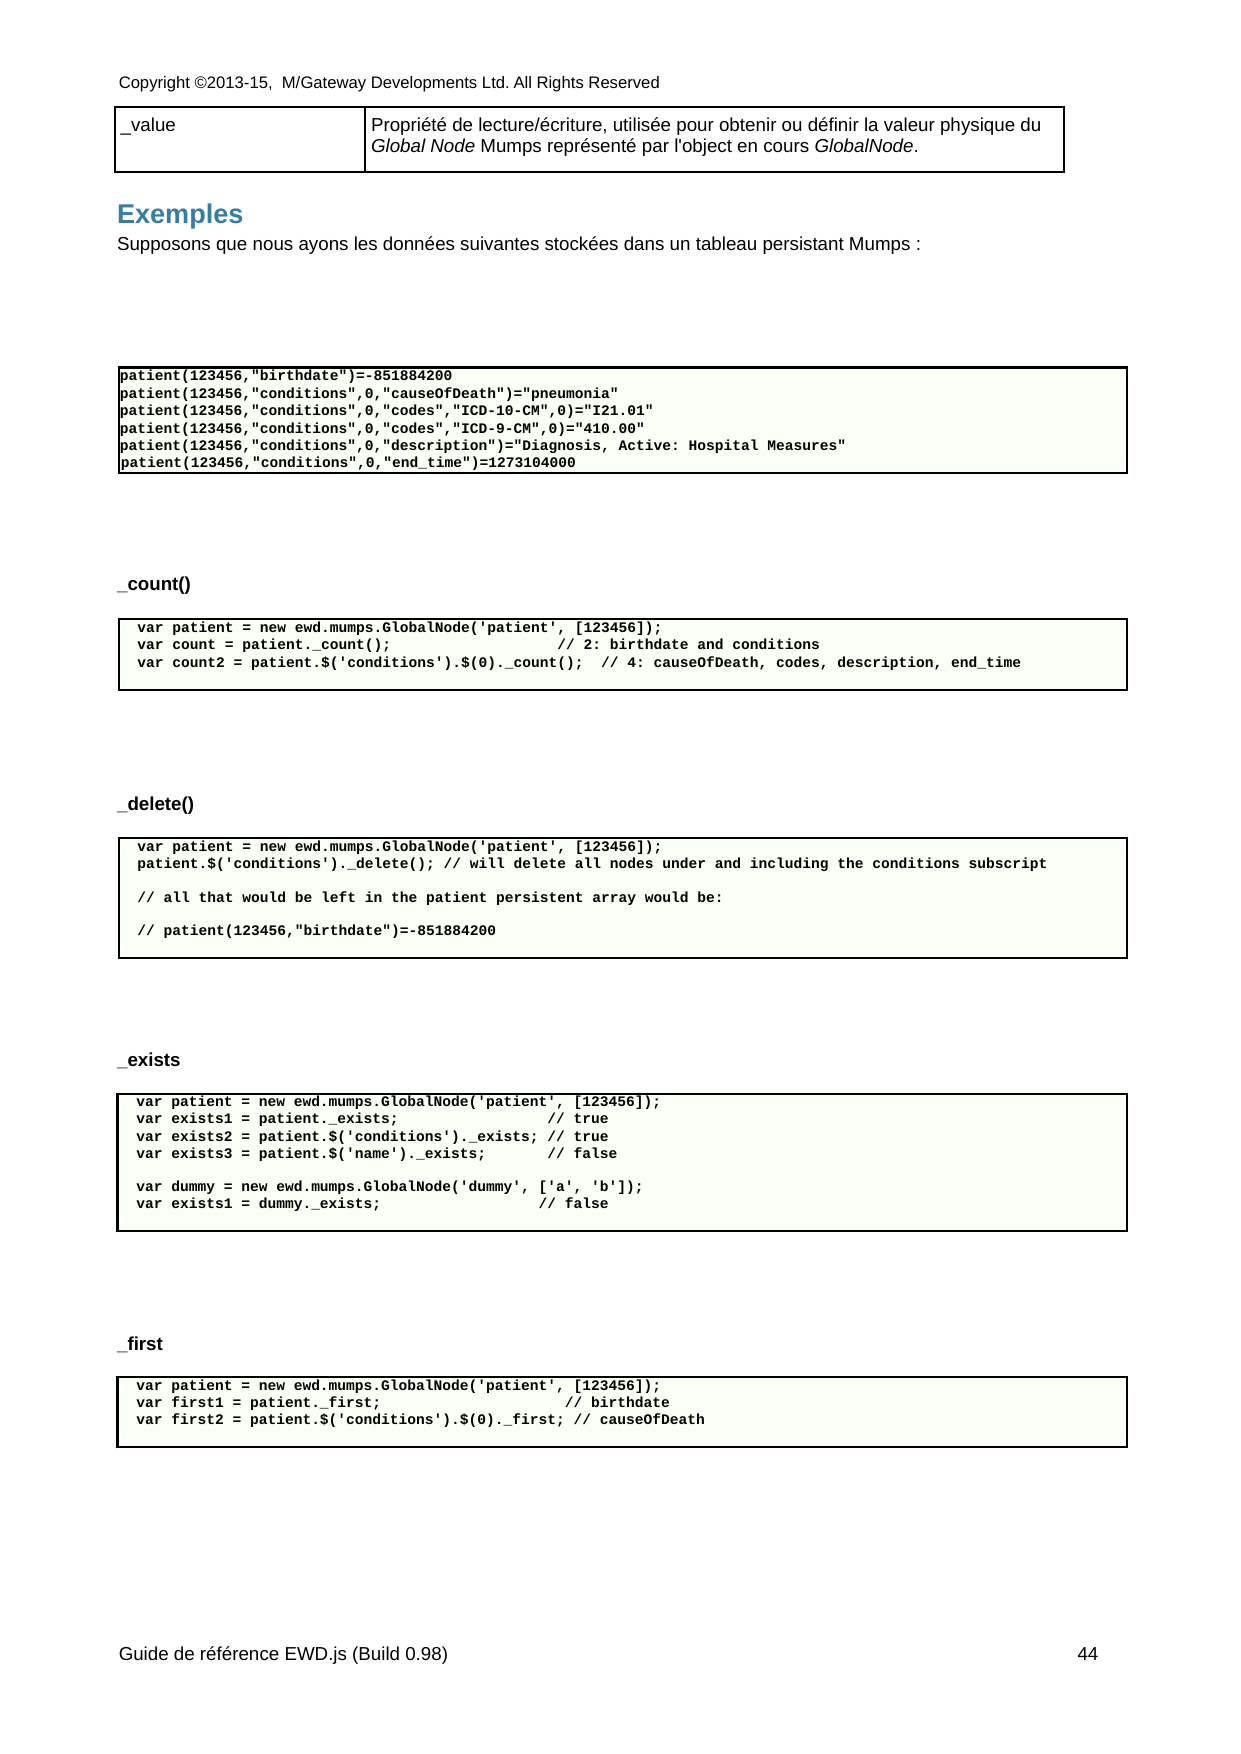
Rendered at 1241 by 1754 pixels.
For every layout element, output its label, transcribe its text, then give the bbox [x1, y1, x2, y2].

text patient(123456,"conditions",0,"codes","ICD-10-CM",0)="I21.01" [120, 401, 1126, 419]
text var patient = new ewd.mumps.GlobalNode('patient', [123456]); [120, 620, 1126, 636]
text patient(123456,"birthdate")=-851884200 [120, 369, 1126, 384]
table_cell Propriété de lecture/écriture, utilisée pour obtenir ou définir la valeur physique du Global Node Mumps représenté par l'object en cours GlobalNode. [366, 108, 1063, 171]
text var patient = new ewd.mumps.GlobalNode('patient', [123456]); [120, 839, 1126, 854]
text var patient = new ewd.mumps.GlobalNode('patient', [123456]); var exists1 = patient._exists; // true var exists2 = patient.$('conditions')._exists; // true var exists3 = patient.$('name')._exists; // false [119, 1095, 1126, 1163]
text Supposons que nous ayons les données suivantes stockées dans un tableau persistant Mumps : [117, 233, 1122, 255]
table_cell _value [116, 108, 364, 171]
text patient(123456,"conditions",0,"causeOfDeath")="pneumonia" [120, 384, 1126, 401]
text patient.$('conditions')._delete(); // will delete all nodes under and including the conditions subscript [120, 854, 1126, 873]
text // patient(123456,"birthdate")=-851884200 [120, 921, 1126, 957]
text var count2 = patient.$('conditions').$(0)._count(); // 4: causeOfDeath, codes, description, end_time [120, 653, 1126, 689]
subtitle _exists [117, 1049, 1126, 1070]
text var dummy = new ewd.mumps.GlobalNode('dummy', ['a', 'b']); var exists1 = dummy._exists; // false [119, 1177, 1126, 1230]
text var patient = new ewd.mumps.GlobalNode('patient', [123456]); var first1 = patient._first; // birthdate var first2 = patient.$('conditions').$(0)._first; // causeOfDeath [119, 1378, 1126, 1446]
subtitle _count() [117, 572, 1126, 594]
subtitle Exemples [117, 198, 1126, 229]
text patient(123456,"conditions",0,"description")="Diagnosis, Active: Hospital Measures" patient(123456,"conditions",0,"end_time")=1273104000 [120, 436, 1126, 472]
text var count = patient._count(); // 2: birthdate and conditions [120, 636, 1126, 653]
text patient(123456,"conditions",0,"codes","ICD-9-CM",0)="410.00" [120, 419, 1126, 436]
subtitle _delete() [117, 793, 1126, 814]
subtitle _first [117, 1332, 1126, 1354]
text // all that would be left in the patient persistent array would be: [120, 888, 1126, 906]
